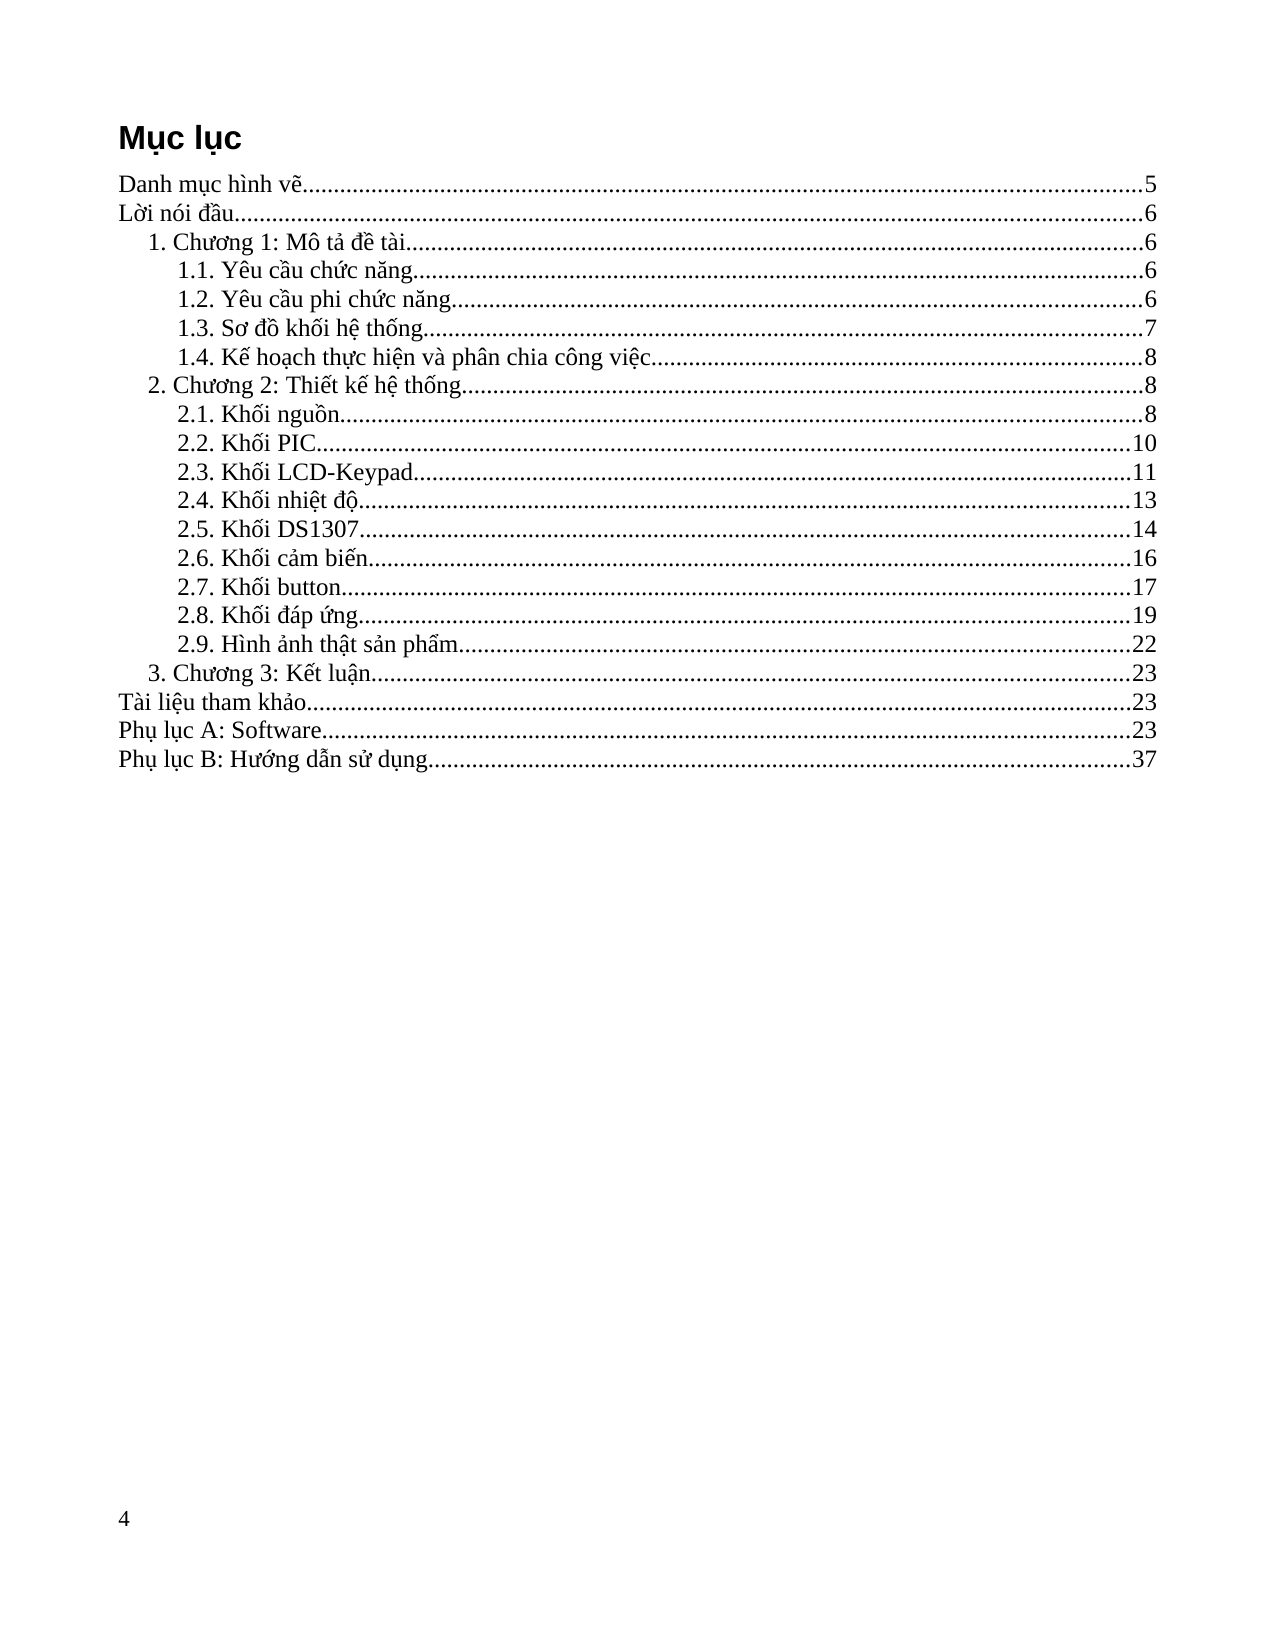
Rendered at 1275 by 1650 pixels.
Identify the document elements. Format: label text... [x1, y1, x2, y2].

text 2. Chương 2: Thiết kế hệ thống 8 [148, 370, 1157, 399]
text 2.3. Khối LCD-Keypad 11 [177, 457, 1157, 485]
subtitle Mục lục [118, 118, 1157, 157]
text Tài liệu tham khảo 23 [118, 687, 1157, 715]
text 1.3. Sơ đồ khối hệ thống 7 [177, 313, 1157, 342]
text 1.2. Yêu cầu phi chức năng 6 [177, 284, 1157, 313]
text 2.2. Khối PIC 10 [177, 428, 1157, 457]
text 1.1. Yêu cầu chức năng 6 [177, 255, 1157, 284]
text 3. Chương 3: Kết luận 23 [148, 658, 1157, 687]
text 1.4. Kế hoạch thực hiện và phân chia công việc 8 [177, 342, 1157, 370]
text Lời nói đầu 6 [118, 198, 1157, 227]
text 2.8. Khối đáp ứng 19 [177, 600, 1157, 629]
text 2.4. Khối nhiệt độ 13 [177, 485, 1157, 514]
text 2.5. Khối DS1307 14 [177, 514, 1157, 543]
text Phụ lục A: Software 23 [118, 715, 1157, 744]
text 2.1. Khối nguồn 8 [177, 399, 1157, 428]
text Danh mục hình vẽ 5 [118, 169, 1157, 198]
text 2.7. Khối button 17 [177, 572, 1157, 600]
text 2.9. Hình ảnh thật sản phẩm 22 [177, 629, 1157, 658]
text 1. Chương 1: Mô tả đề tài 6 [148, 227, 1157, 255]
text Phụ lục B: Hướng dẫn sử dụng 37 [118, 744, 1157, 773]
text 2.6. Khối cảm biến 16 [177, 543, 1157, 572]
